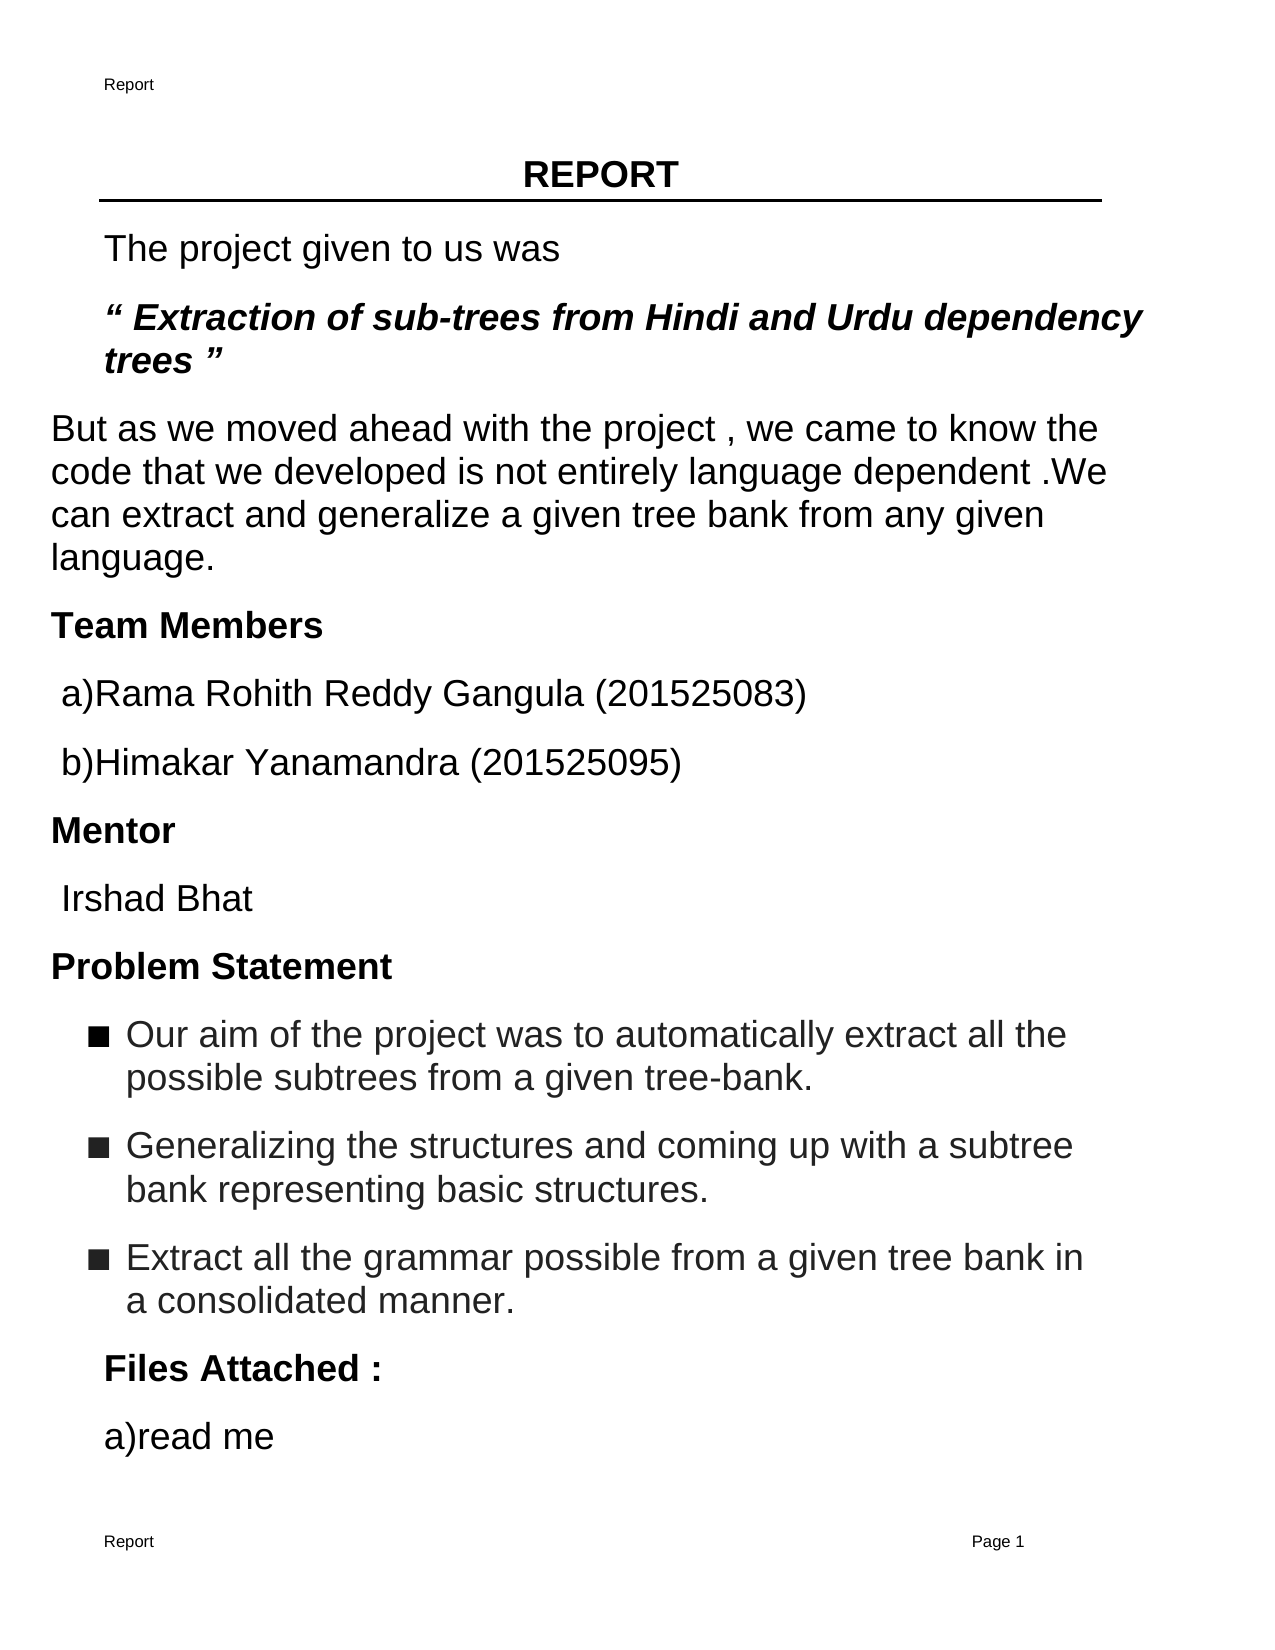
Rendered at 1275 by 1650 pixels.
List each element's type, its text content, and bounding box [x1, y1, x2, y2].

text Problem Statement [51, 944, 1163, 987]
text But as we moved ahead with the project , we came to know the code that we developed is not entirely language dependent .We can extract and generalize a given tree bank from any given language. [51, 406, 1163, 578]
text Team Members [51, 603, 1163, 647]
text Irshad Bhat [51, 876, 1163, 919]
list Our aim of the project was to automatically extract all the possible subtrees from a given tree-bank. [88, 1012, 1098, 1098]
text Mentor [51, 808, 1163, 851]
text a)Rama Rohith Reddy Gangula (201525083) [51, 672, 1163, 715]
text b)Himakar Yanamandra (201525095) [51, 740, 1163, 783]
text a)read me [104, 1414, 1163, 1457]
list Extract all the grammar possible from a given tree bank in a consolidated manner. [88, 1235, 1098, 1321]
list Generalizing the structures and coming up with a subtree bank representing basic structures. [88, 1123, 1098, 1210]
text “ Extraction of sub-trees from Hindi and Urdu dependency trees ” [104, 295, 1163, 381]
text Files Attached : [104, 1346, 1163, 1389]
text REPORT [99, 148, 1102, 199]
text The project given to us was [104, 227, 1163, 270]
